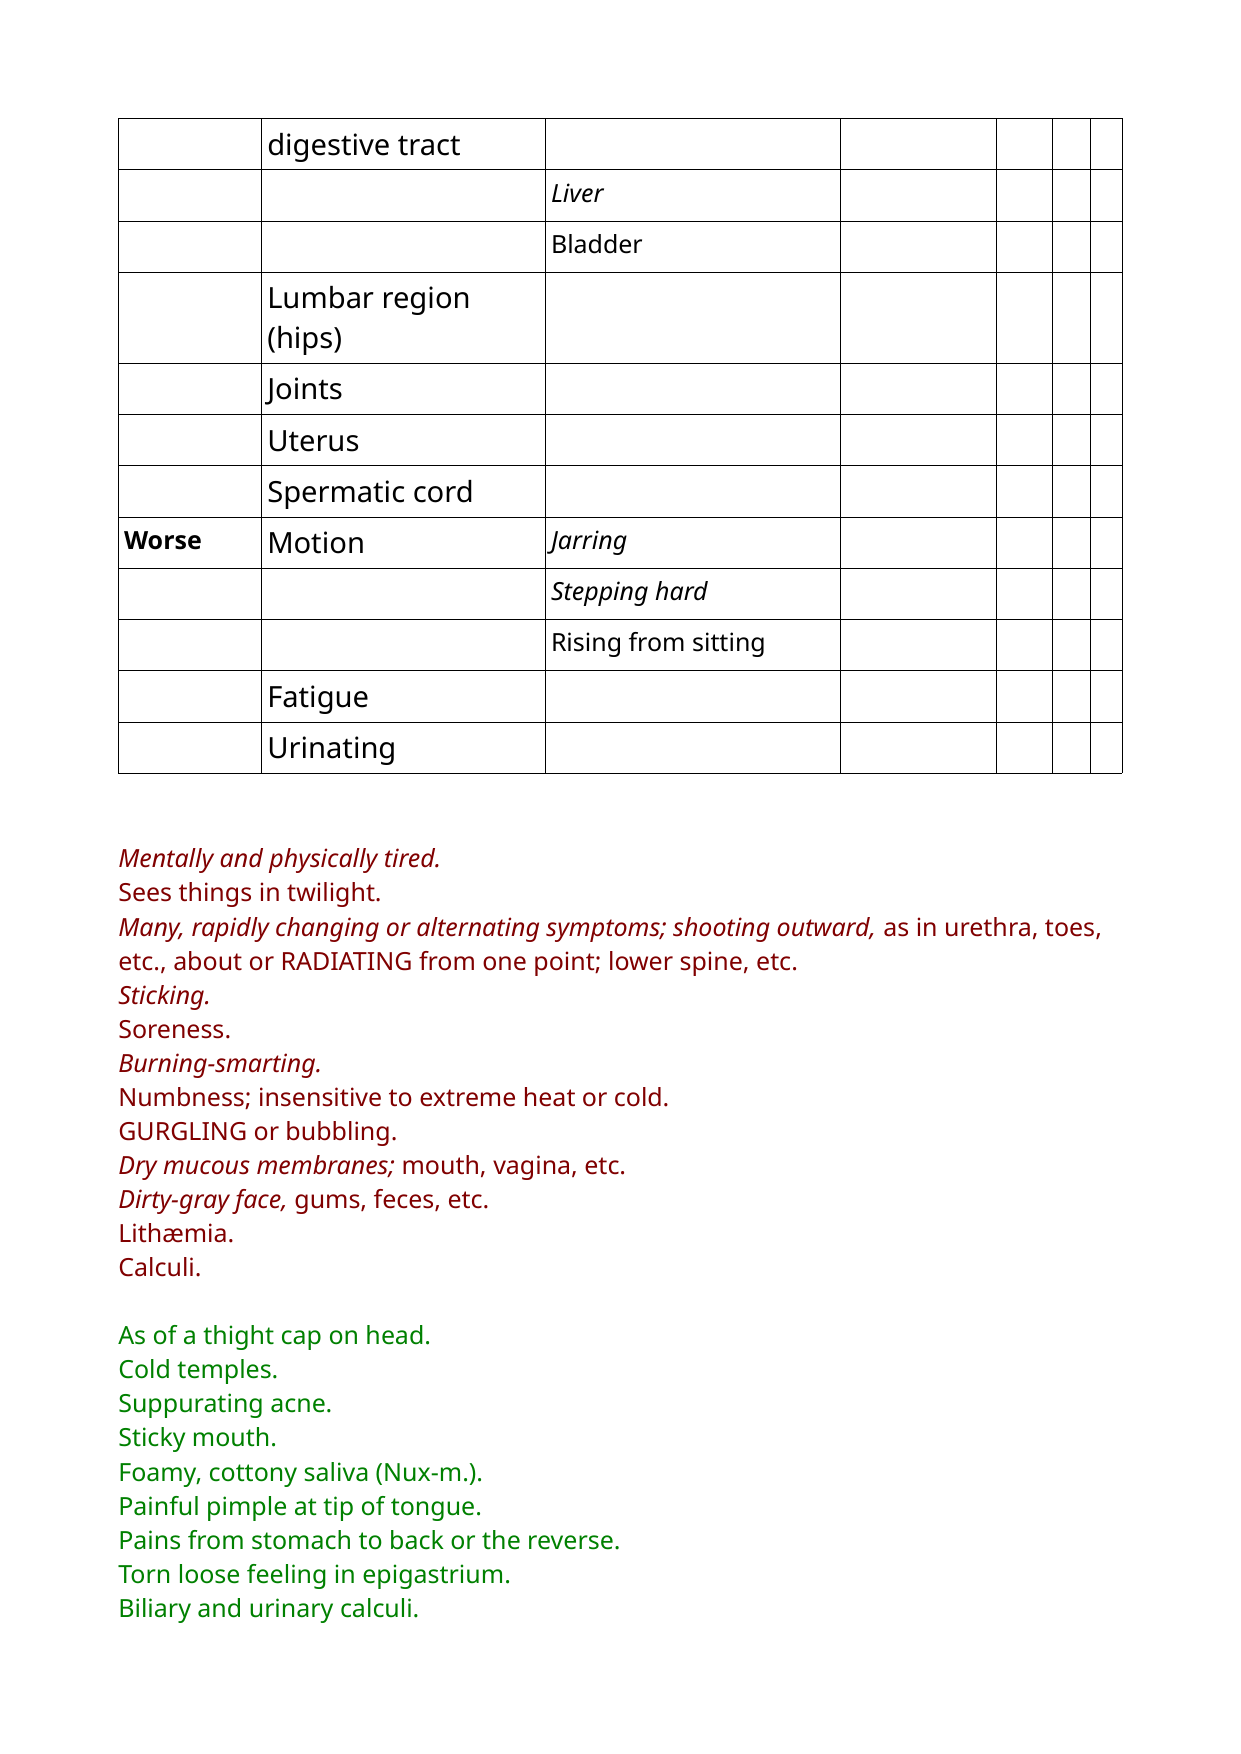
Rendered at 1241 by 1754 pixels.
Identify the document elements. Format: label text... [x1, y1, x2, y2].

table_cell [119, 119, 261, 169]
table_cell [1053, 671, 1090, 722]
text Lithæmia. [118, 1216, 1122, 1250]
table_cell Motion [262, 518, 545, 568]
table_cell Jarring [546, 518, 840, 568]
text Mentally and physically tired. [118, 841, 1122, 875]
table_cell Fatigue [262, 671, 545, 722]
text GURGLING or bubbling. [118, 1113, 1122, 1148]
table_cell [997, 466, 1052, 517]
table_cell [841, 170, 996, 221]
table_cell Bladder [546, 222, 840, 272]
table_cell [119, 170, 261, 221]
table_cell [546, 273, 840, 363]
table_cell [119, 466, 261, 517]
text Biliary and urinary calculi. [118, 1590, 1122, 1624]
text Numbness; insensitive to extreme heat or cold. [118, 1079, 1122, 1113]
table_cell [546, 671, 840, 722]
table_cell [546, 415, 840, 465]
table_cell [1053, 364, 1090, 414]
table_cell [997, 415, 1052, 465]
table_cell [841, 119, 996, 169]
table_cell [1091, 364, 1122, 414]
table_cell [1053, 222, 1090, 272]
table_cell [841, 620, 996, 670]
table_cell [262, 569, 545, 619]
text Pains from stomach to back or the reverse. [118, 1522, 1122, 1556]
table_cell [262, 620, 545, 670]
table_cell [1053, 415, 1090, 465]
table_cell [997, 222, 1052, 272]
text Cold temples. [118, 1352, 1122, 1386]
table_cell [1053, 119, 1090, 169]
table_cell Joints [262, 364, 545, 414]
text Foamy, cottony saliva (Nux-m.). [118, 1454, 1122, 1488]
table_cell [1091, 170, 1122, 221]
text Dry mucous membranes; mouth, vagina, etc. [118, 1148, 1122, 1182]
text Soreness. [118, 1011, 1122, 1045]
text Sticking. [118, 977, 1122, 1011]
table_cell [1091, 222, 1122, 272]
table_cell [1091, 518, 1122, 568]
table_cell [997, 723, 1052, 773]
table_cell [997, 671, 1052, 722]
text Dirty-gray face, gums, feces, etc. [118, 1182, 1122, 1216]
table_cell [997, 569, 1052, 619]
table_cell [1091, 273, 1122, 363]
table_cell [119, 415, 261, 465]
table_cell digestive tract [262, 119, 545, 169]
table_cell [262, 170, 545, 221]
table_cell [841, 364, 996, 414]
text As of a thight cap on head. [118, 1318, 1122, 1352]
table_cell [119, 671, 261, 722]
table_cell [1053, 466, 1090, 517]
table_cell [997, 119, 1052, 169]
table_cell [1053, 273, 1090, 363]
table_cell [997, 620, 1052, 670]
table_cell Lumbar region (hips) [262, 273, 545, 363]
table_cell [841, 569, 996, 619]
table_cell Spermatic cord [262, 466, 545, 517]
table_cell [546, 364, 840, 414]
table_cell [1091, 415, 1122, 465]
text Sticky mouth. [118, 1420, 1122, 1454]
table_cell [1053, 620, 1090, 670]
text Calculi. [118, 1250, 1122, 1284]
table_cell [841, 518, 996, 568]
text Many, rapidly changing or alternating symptoms; shooting outward, as in urethra, toes, etc., about or RADIATING from one point; lower spine, etc. [118, 909, 1122, 977]
table_cell [1091, 119, 1122, 169]
table_cell [546, 119, 840, 169]
table_cell [119, 569, 261, 619]
text Painful pimple at tip of tongue. [118, 1488, 1122, 1522]
table_cell [1091, 620, 1122, 670]
table_cell [841, 415, 996, 465]
table_cell [1053, 569, 1090, 619]
table_cell [1053, 170, 1090, 221]
table_cell [997, 518, 1052, 568]
table_cell [119, 723, 261, 773]
text Torn loose feeling in epigastrium. [118, 1556, 1122, 1590]
table_cell [841, 466, 996, 517]
table_cell [841, 723, 996, 773]
table_cell [841, 671, 996, 722]
table_cell Uterus [262, 415, 545, 465]
table_cell Urinating [262, 723, 545, 773]
table_cell Stepping hard [546, 569, 840, 619]
table_cell [119, 364, 261, 414]
table_cell [119, 273, 261, 363]
table_cell [1091, 466, 1122, 517]
table_cell [1053, 723, 1090, 773]
text Sees things in twilight. [118, 875, 1122, 909]
table_cell Liver [546, 170, 840, 221]
table_cell [1091, 671, 1122, 722]
table_cell [119, 222, 261, 272]
table_cell [262, 222, 545, 272]
table_cell [119, 620, 261, 670]
table_cell [546, 466, 840, 517]
table_cell [841, 222, 996, 272]
table_cell [546, 723, 840, 773]
table_cell [841, 273, 996, 363]
table_cell [1091, 723, 1122, 773]
text Burning-smarting. [118, 1045, 1122, 1079]
table_cell Worse [119, 518, 261, 568]
table_cell [1091, 569, 1122, 619]
table_cell [1053, 518, 1090, 568]
table_cell [997, 170, 1052, 221]
table_cell [997, 364, 1052, 414]
table_cell Rising from sitting [546, 620, 840, 670]
text Suppurating acne. [118, 1386, 1122, 1420]
table_cell [997, 273, 1052, 363]
